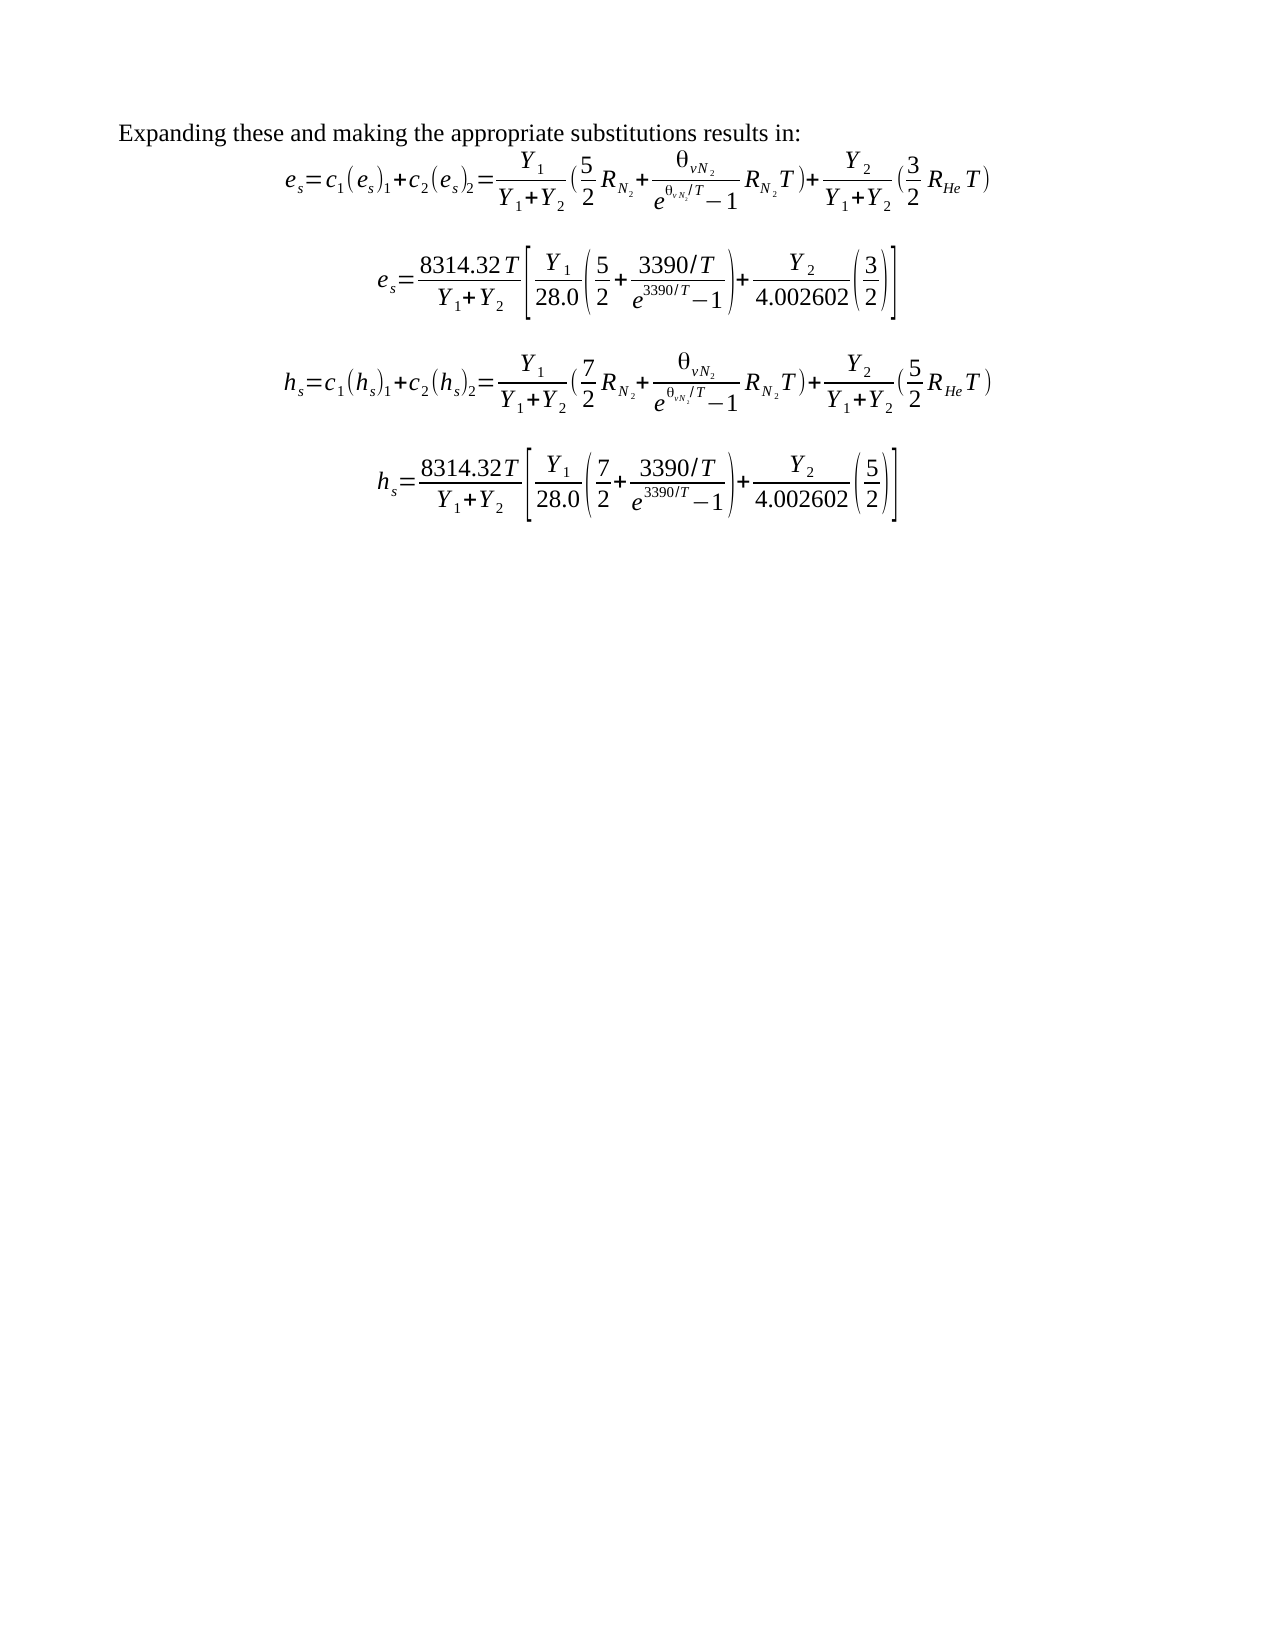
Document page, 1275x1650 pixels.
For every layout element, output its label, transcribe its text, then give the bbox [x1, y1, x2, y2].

text Expanding these and making the appropriate substitutions results in: [118, 118, 1157, 147]
